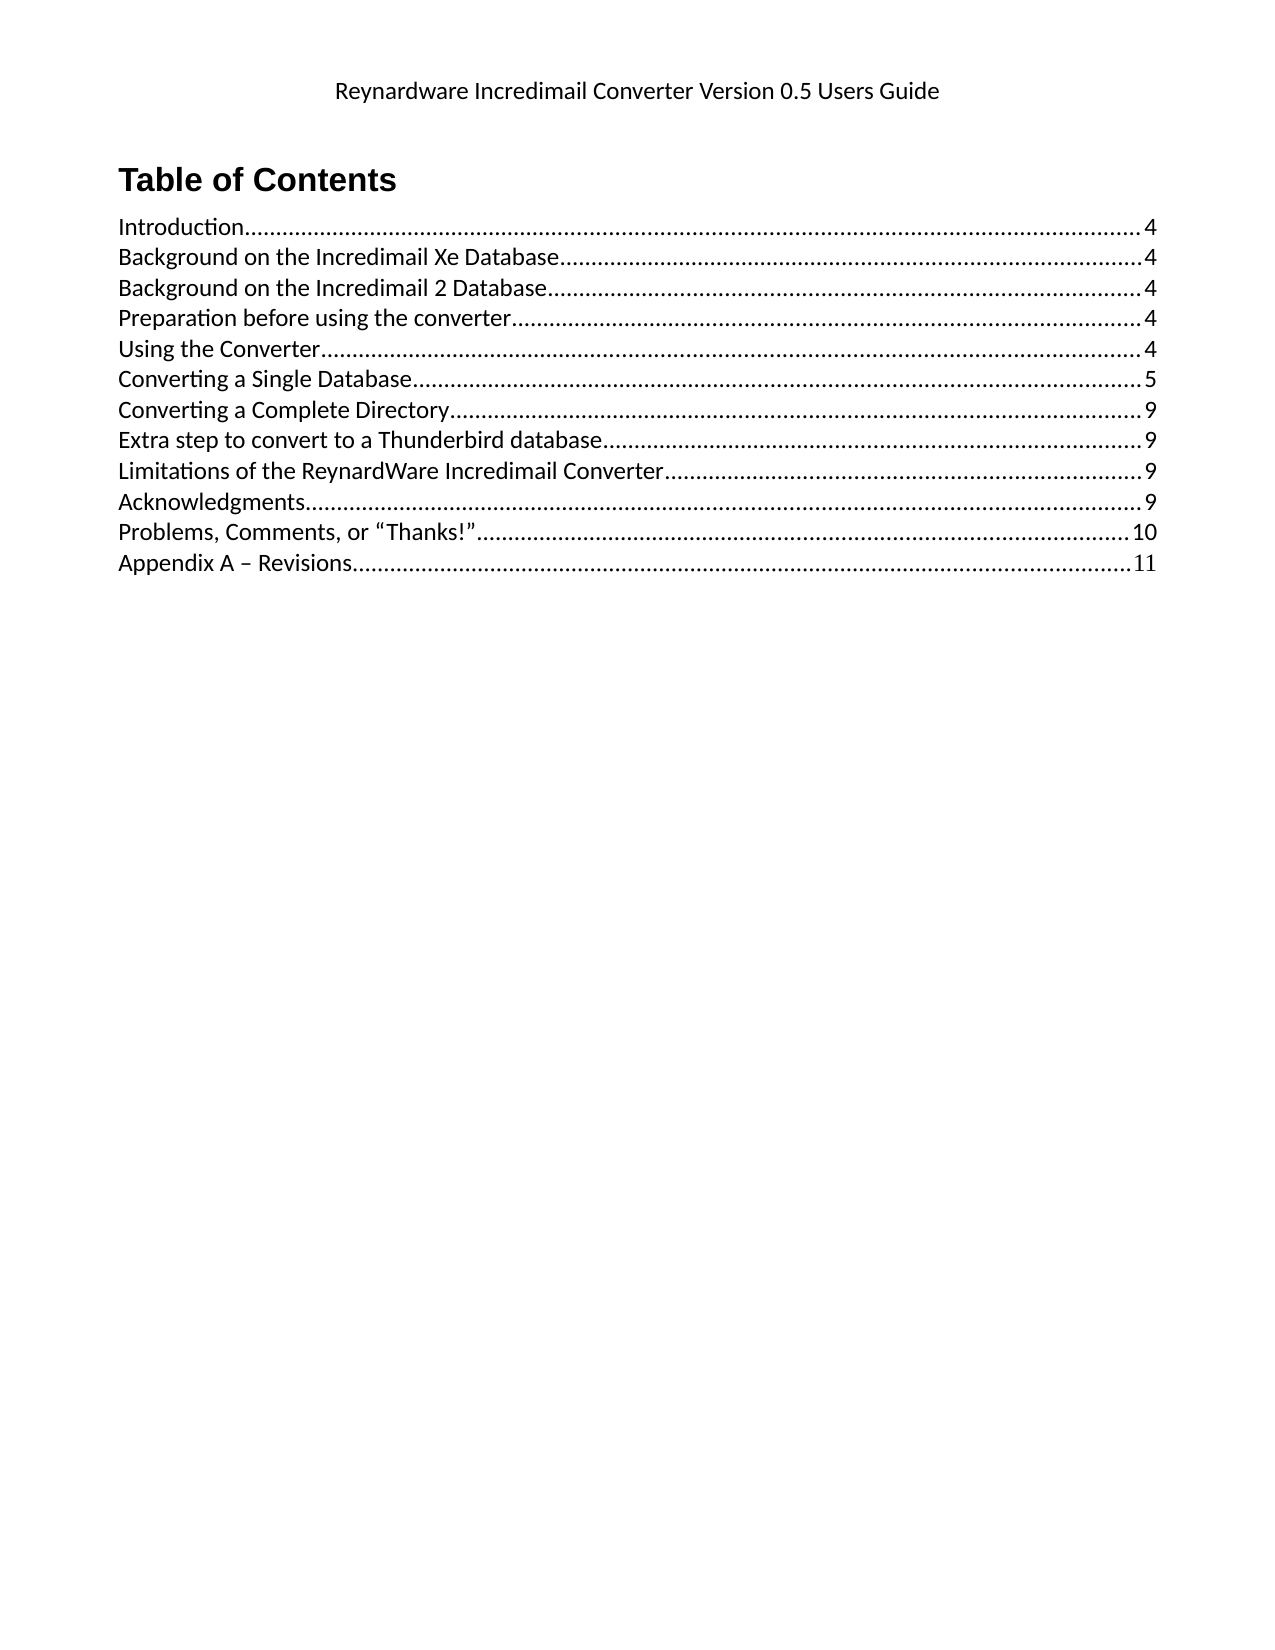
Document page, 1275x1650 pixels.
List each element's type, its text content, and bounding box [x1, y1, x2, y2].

subtitle Table of Contents [118, 160, 1157, 198]
text Using the Converter 4 [118, 333, 1157, 363]
text Acknowledgments 9 [118, 486, 1157, 516]
text Converting a Single Database 5 [118, 363, 1157, 394]
text Limitations of the ReynardWare Incredimail Converter 9 [118, 455, 1157, 486]
text Converting a Complete Directory 9 [118, 394, 1157, 424]
text Background on the Incredimail 2 Database 4 [118, 272, 1157, 302]
text Introduction 4 [118, 211, 1157, 241]
text Background on the Incredimail Xe Database 4 [118, 241, 1157, 272]
text Appendix A – Revisions 11 [118, 547, 1157, 577]
text Preparation before using the converter 4 [118, 302, 1157, 333]
text Problems, Comments, or “Thanks!” 10 [118, 516, 1157, 547]
text Extra step to convert to a Thunderbird database 9 [118, 424, 1157, 455]
